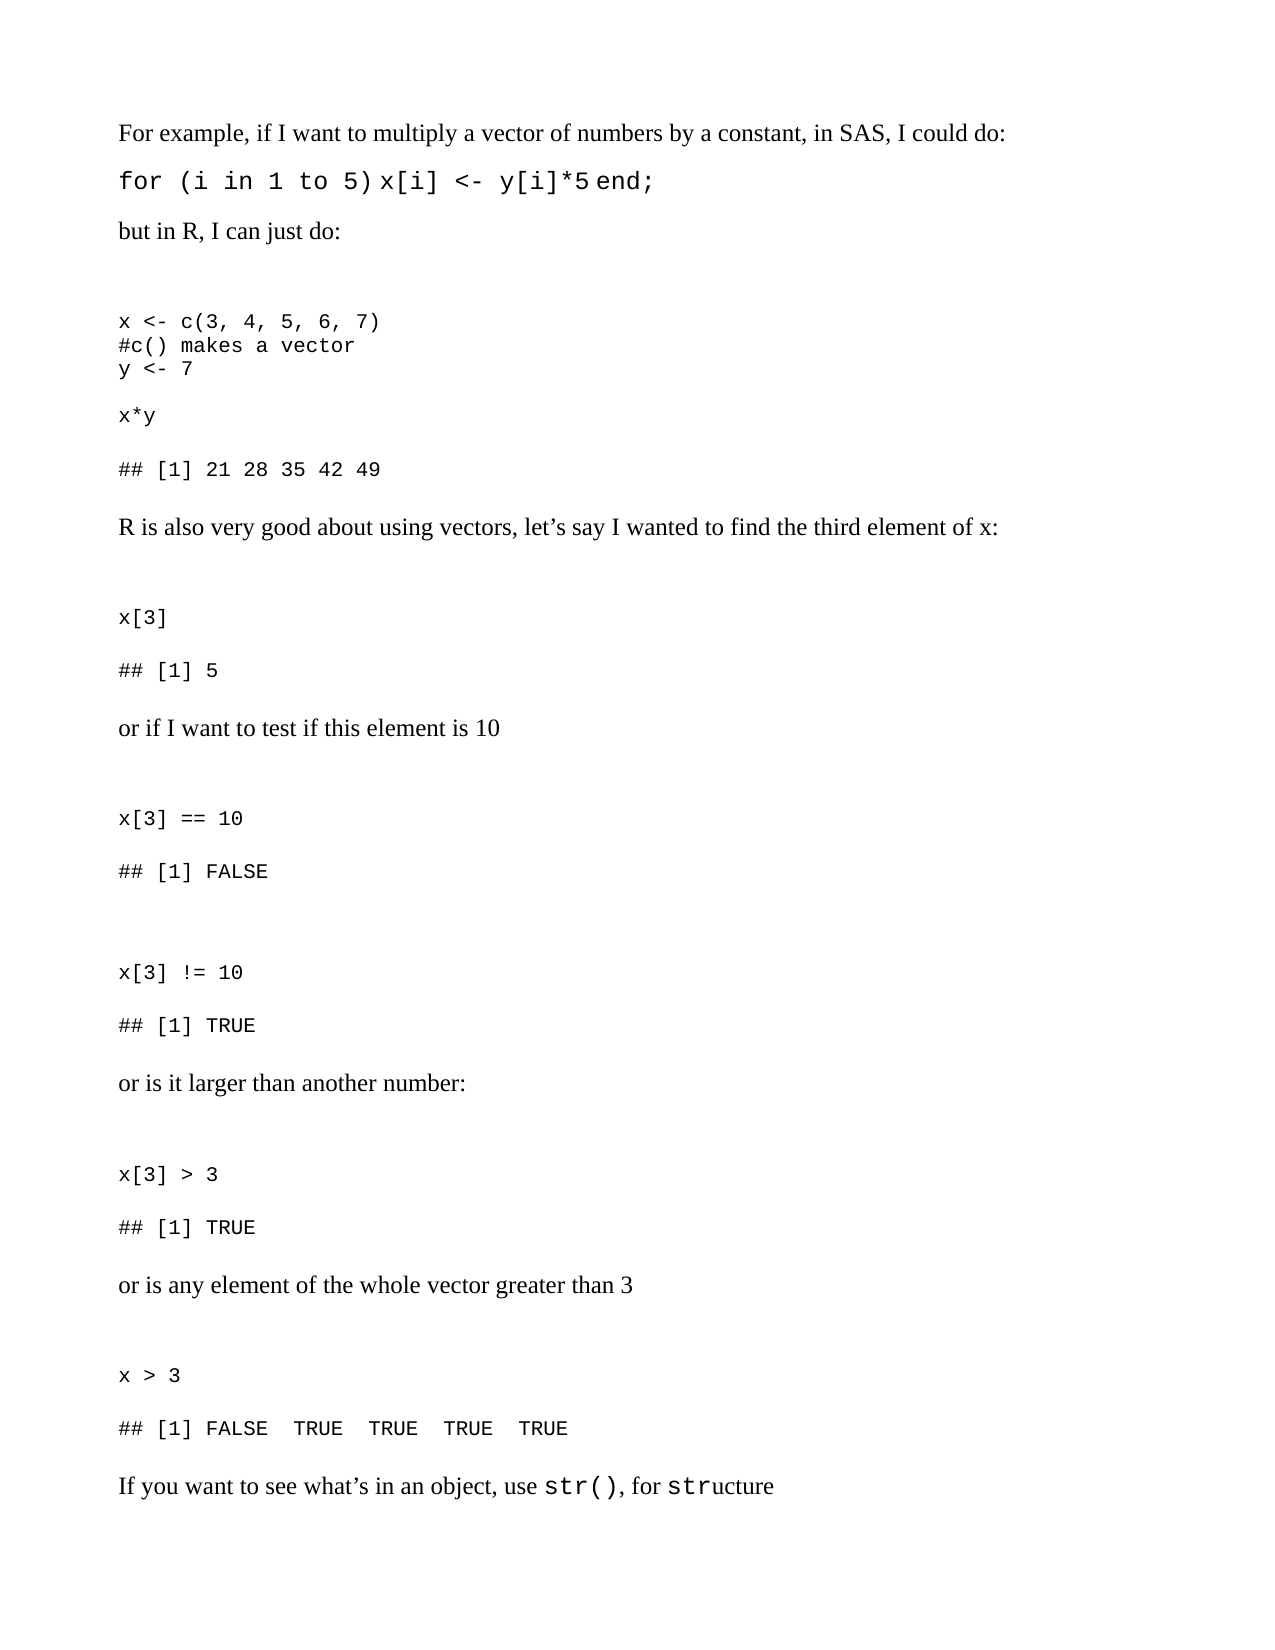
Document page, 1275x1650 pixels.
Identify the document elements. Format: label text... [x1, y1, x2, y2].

text ## [1] 5 [118, 660, 1157, 684]
text or is it larger than another number: [118, 1068, 1157, 1097]
text x[3] > 3 [118, 1164, 1157, 1187]
text or if I want to test if this element is 10 [118, 713, 1157, 742]
text #c() makes a vector [118, 334, 1157, 358]
text ## [1] FALSE [118, 862, 1157, 885]
text x[3] [118, 607, 1157, 631]
text x <- c(3, 4, 5, 6, 7) [118, 311, 1157, 334]
text R is also very good about using vectors, let’s say I wanted to find the third element of x: [118, 512, 1157, 541]
text for (i in 1 to 5) x[i] <- y[i]*5 end; [118, 166, 1157, 197]
text For example, if I want to multiply a vector of numbers by a constant, in SAS, I could do: [118, 118, 1157, 147]
text x[3] != 10 [118, 962, 1157, 986]
text ## [1] FALSE TRUE TRUE TRUE TRUE [118, 1418, 1157, 1442]
text ## [1] TRUE [118, 1217, 1157, 1241]
text ## [1] TRUE [118, 1015, 1157, 1039]
text x*y [118, 406, 1157, 429]
text If you want to see what’s in an object, use str(), for structure [118, 1471, 1157, 1502]
text but in R, I can just do: [118, 216, 1157, 244]
text x > 3 [118, 1365, 1157, 1389]
text ## [1] 21 28 35 42 49 [118, 459, 1157, 482]
text x[3] == 10 [118, 808, 1157, 832]
text y <- 7 [118, 358, 1157, 382]
text or is any element of the whole vector greater than 3 [118, 1270, 1157, 1299]
